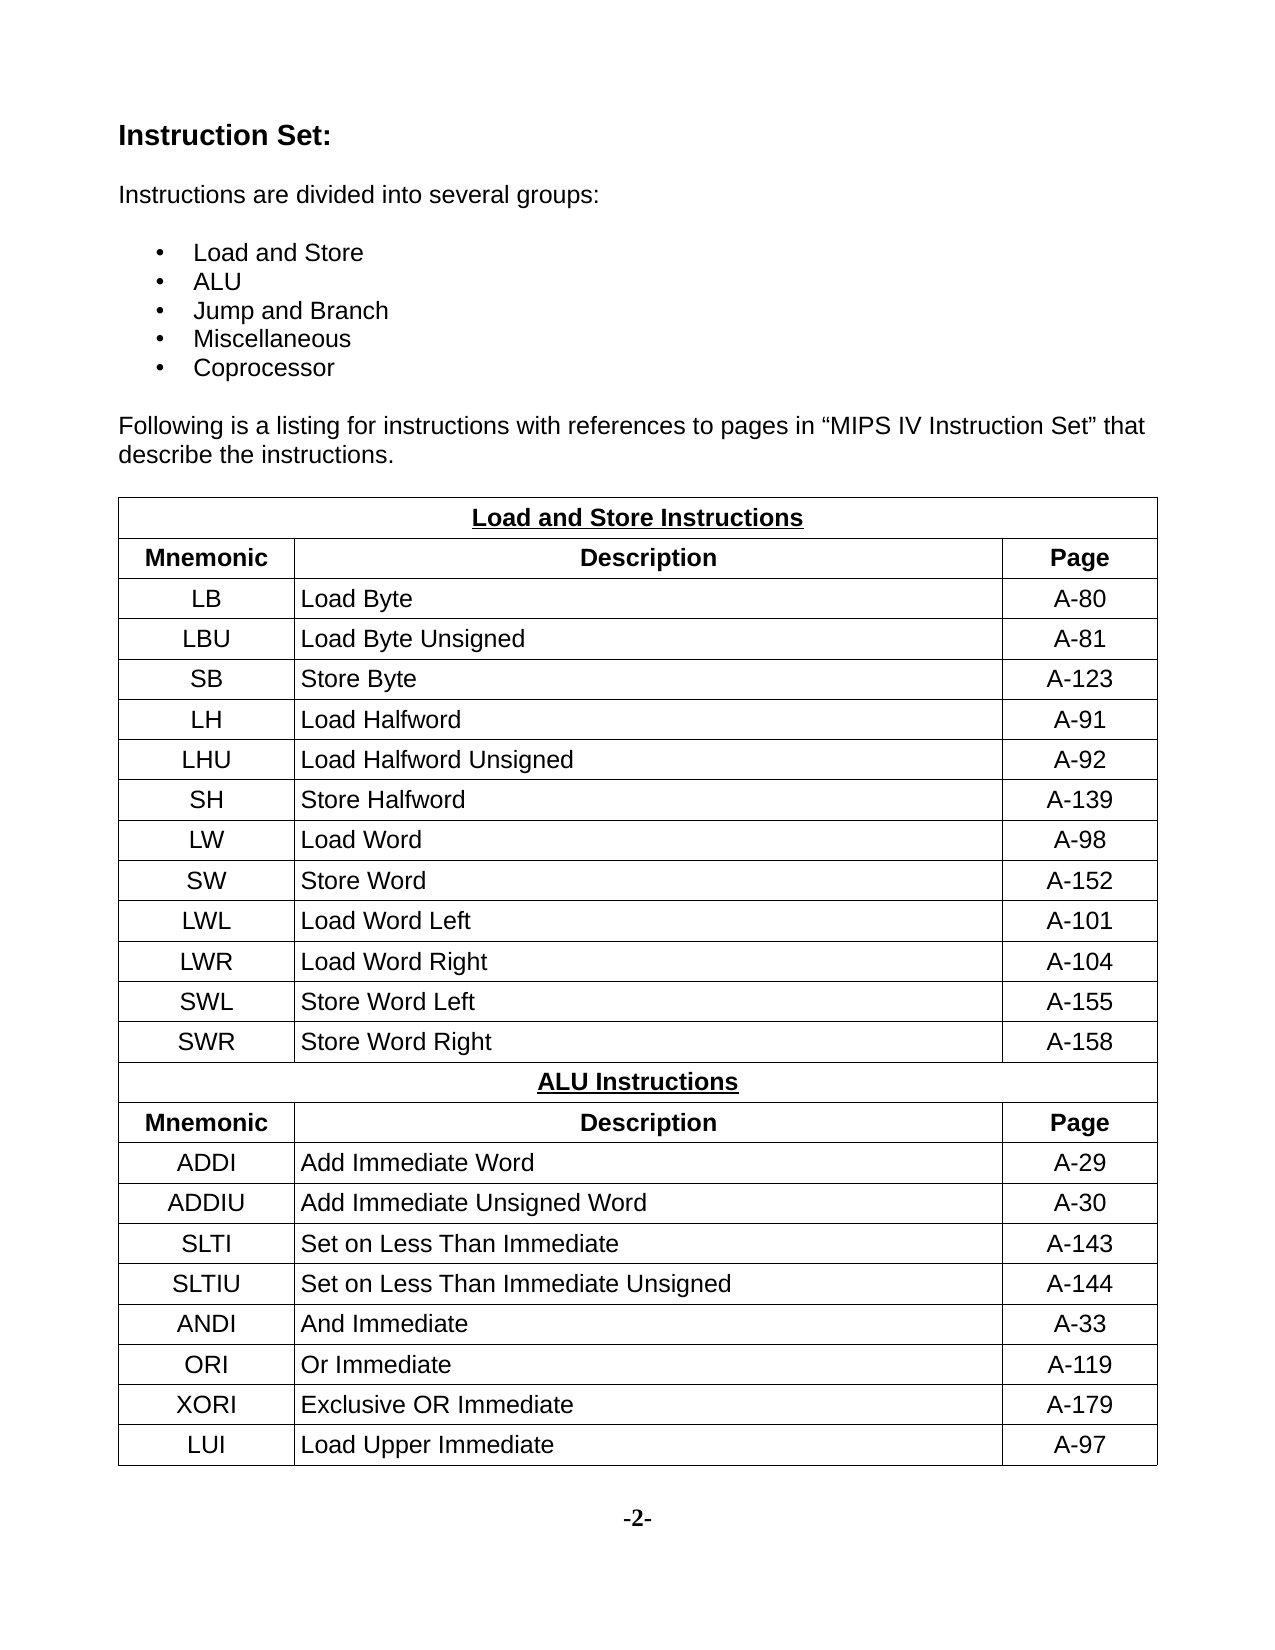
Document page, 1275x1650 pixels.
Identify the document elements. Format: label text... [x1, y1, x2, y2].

table_cell LBU [119, 619, 294, 658]
table_cell Add Immediate Word [295, 1143, 1002, 1182]
table_cell ANDI [119, 1305, 294, 1344]
table_cell XORI [119, 1385, 294, 1424]
table_cell SLTI [119, 1224, 294, 1263]
table_cell Load Upper Immediate [295, 1425, 1002, 1465]
table_cell A-92 [1003, 740, 1157, 779]
table_cell A-104 [1003, 942, 1157, 981]
table_cell A-101 [1003, 901, 1157, 941]
table_cell SWR [119, 1022, 294, 1062]
table_cell SW [119, 861, 294, 900]
table_cell LWL [119, 901, 294, 941]
table_cell Load Byte [295, 579, 1002, 618]
list Jump and Branch [156, 296, 1157, 324]
table_cell SH [119, 780, 294, 820]
table_cell A-30 [1003, 1184, 1157, 1223]
table_cell Mnemonic [119, 539, 294, 578]
table_cell LUI [119, 1425, 294, 1465]
table_cell And Immediate [295, 1305, 1002, 1344]
table_cell Load Word [295, 821, 1002, 860]
list Load and Store [156, 238, 1157, 267]
table_cell Set on Less Than Immediate Unsigned [295, 1264, 1002, 1303]
table_cell A-158 [1003, 1022, 1157, 1062]
table_cell Set on Less Than Immediate [295, 1224, 1002, 1263]
table_cell Load Word Right [295, 942, 1002, 981]
table_cell Description [295, 539, 1002, 578]
text Following is a listing for instructions with references to pages in “MIPS IV Instruction Set” that describe the instructions. [118, 411, 1157, 468]
table_cell A-81 [1003, 619, 1157, 658]
table_cell ADDIU [119, 1184, 294, 1223]
table_cell SB [119, 660, 294, 699]
table_cell A-179 [1003, 1385, 1157, 1424]
list Miscellaneous [156, 324, 1157, 353]
table_cell LB [119, 579, 294, 618]
table_cell A-152 [1003, 861, 1157, 900]
table_cell Load Halfword [295, 700, 1002, 739]
table_cell A-91 [1003, 700, 1157, 739]
text Instruction Set: [118, 118, 1157, 152]
table_cell A-139 [1003, 780, 1157, 820]
table_cell A-144 [1003, 1264, 1157, 1303]
table_cell A-123 [1003, 660, 1157, 699]
table_header Load and Store Instructions [119, 498, 1157, 537]
table_cell Mnemonic [119, 1103, 294, 1142]
text Instructions are divided into several groups: [118, 180, 1157, 209]
table_cell A-33 [1003, 1305, 1157, 1344]
table_cell A-155 [1003, 982, 1157, 1021]
table_cell ADDI [119, 1143, 294, 1182]
list Coprocessor [156, 353, 1157, 382]
table_cell A-97 [1003, 1425, 1157, 1465]
table_cell SLTIU [119, 1264, 294, 1303]
table_cell Store Halfword [295, 780, 1002, 820]
table_cell Load Word Left [295, 901, 1002, 941]
table_cell Load Halfword Unsigned [295, 740, 1002, 779]
table_cell A-143 [1003, 1224, 1157, 1263]
table_cell LW [119, 821, 294, 860]
table_cell ALU Instructions [119, 1063, 1157, 1102]
table_cell LH [119, 700, 294, 739]
table_cell ORI [119, 1345, 294, 1384]
table_cell A-29 [1003, 1143, 1157, 1182]
table_cell Store Word Right [295, 1022, 1002, 1062]
table_cell Store Word Left [295, 982, 1002, 1021]
table_cell A-80 [1003, 579, 1157, 618]
list ALU [156, 267, 1157, 296]
table_cell Exclusive OR Immediate [295, 1385, 1002, 1424]
table_cell Load Byte Unsigned [295, 619, 1002, 658]
table_cell Description [295, 1103, 1002, 1142]
table_cell A-119 [1003, 1345, 1157, 1384]
table_cell SWL [119, 982, 294, 1021]
table_cell Or Immediate [295, 1345, 1002, 1384]
table_cell Store Word [295, 861, 1002, 900]
table_cell LWR [119, 942, 294, 981]
table_cell Add Immediate Unsigned Word [295, 1184, 1002, 1223]
table_cell Page [1003, 539, 1157, 578]
table_cell LHU [119, 740, 294, 779]
table_cell Store Byte [295, 660, 1002, 699]
table_cell A-98 [1003, 821, 1157, 860]
table_cell Page [1003, 1103, 1157, 1142]
